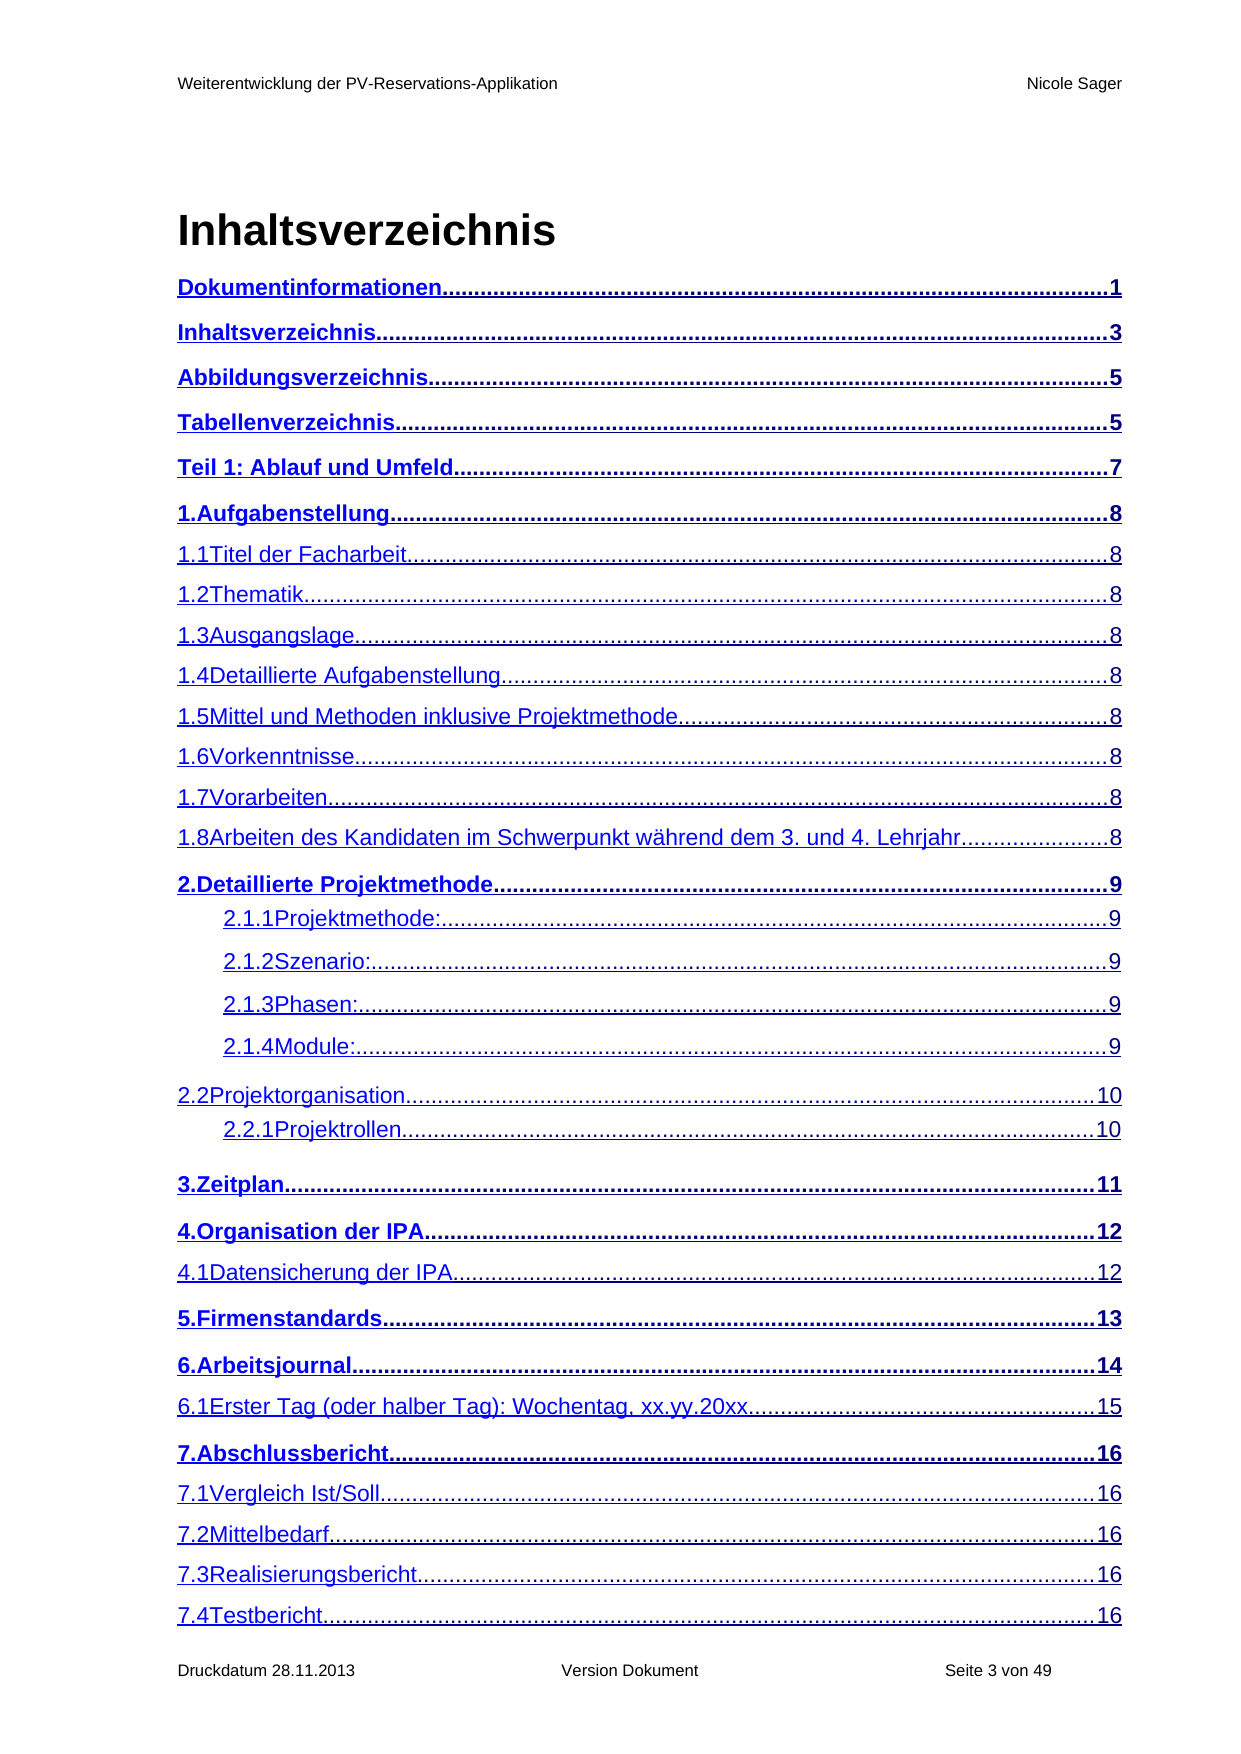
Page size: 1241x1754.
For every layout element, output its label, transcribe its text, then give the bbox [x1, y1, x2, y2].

text 2.1.3 Phasen: 9 [223, 990, 1122, 1018]
text 7.1 Vergleich Ist/Soll 16 [177, 1479, 1122, 1503]
text 6.1 Erster Tag (oder halber Tag): Wochentag, xx.yy.20xx 15 [177, 1392, 1122, 1415]
text 7.3 Realisierungsbericht 16 [177, 1560, 1122, 1584]
text [177, 1329, 1122, 1333]
text Abbildungsverzeichnis 5 [177, 364, 1122, 387]
text 2. Detaillierte Projektmethode 9 [177, 870, 1122, 894]
text 5. Firmenstandards 13 [177, 1304, 1122, 1328]
text Dokumentinformationen 1 [177, 274, 1122, 296]
text Tabellenverzeichnis 5 [177, 409, 1122, 432]
text Teil 1: Ablauf und Umfeld 7 [177, 454, 1122, 477]
text 1.2 Thematik 8 [177, 580, 1122, 604]
text 1. Aufgabenstellung 8 [177, 499, 1122, 523]
text 7.2 Mittelbedarf 16 [177, 1520, 1122, 1543]
text 2.2.1 Projektrollen 10 [223, 1115, 1122, 1143]
text 2.1.4 Module: 9 [223, 1032, 1122, 1060]
text 2.1.1 Projektmethode: 9 [223, 904, 1122, 932]
text 1.8 Arbeiten des Kandidaten im Schwerpunkt während dem 3. und 4. Lehrjahr 8 [177, 823, 1122, 847]
text 7.4 Testbericht 16 [177, 1601, 1122, 1624]
text 4.1 Datensicherung der IPA 12 [177, 1258, 1122, 1281]
text 7. Abschlussbericht 16 [177, 1439, 1122, 1462]
text 2.2 Projektorganisation 10 [177, 1081, 1122, 1105]
text 1.5 Mittel und Methoden inklusive Projektmethode 8 [177, 702, 1122, 725]
text 1.6 Vorkenntnisse 8 [177, 742, 1122, 766]
text 6. Arbeitsjournal 14 [177, 1351, 1122, 1375]
text 3. Zeitplan 11 [177, 1171, 1122, 1194]
text 1.4 Detaillierte Aufgabenstellung 8 [177, 661, 1122, 685]
text 1.7 Vorarbeiten 8 [177, 783, 1122, 806]
text Inhaltsverzeichnis 3 [177, 319, 1122, 342]
text 4. Organisation der IPA 12 [177, 1217, 1122, 1241]
text Inhaltsverzeichnis [177, 205, 1122, 255]
text 1.1 Titel der Facharbeit 8 [177, 540, 1122, 563]
text 1.3 Ausgangslage 8 [177, 621, 1122, 644]
text 2.1.2 Szenario: 9 [223, 947, 1122, 975]
